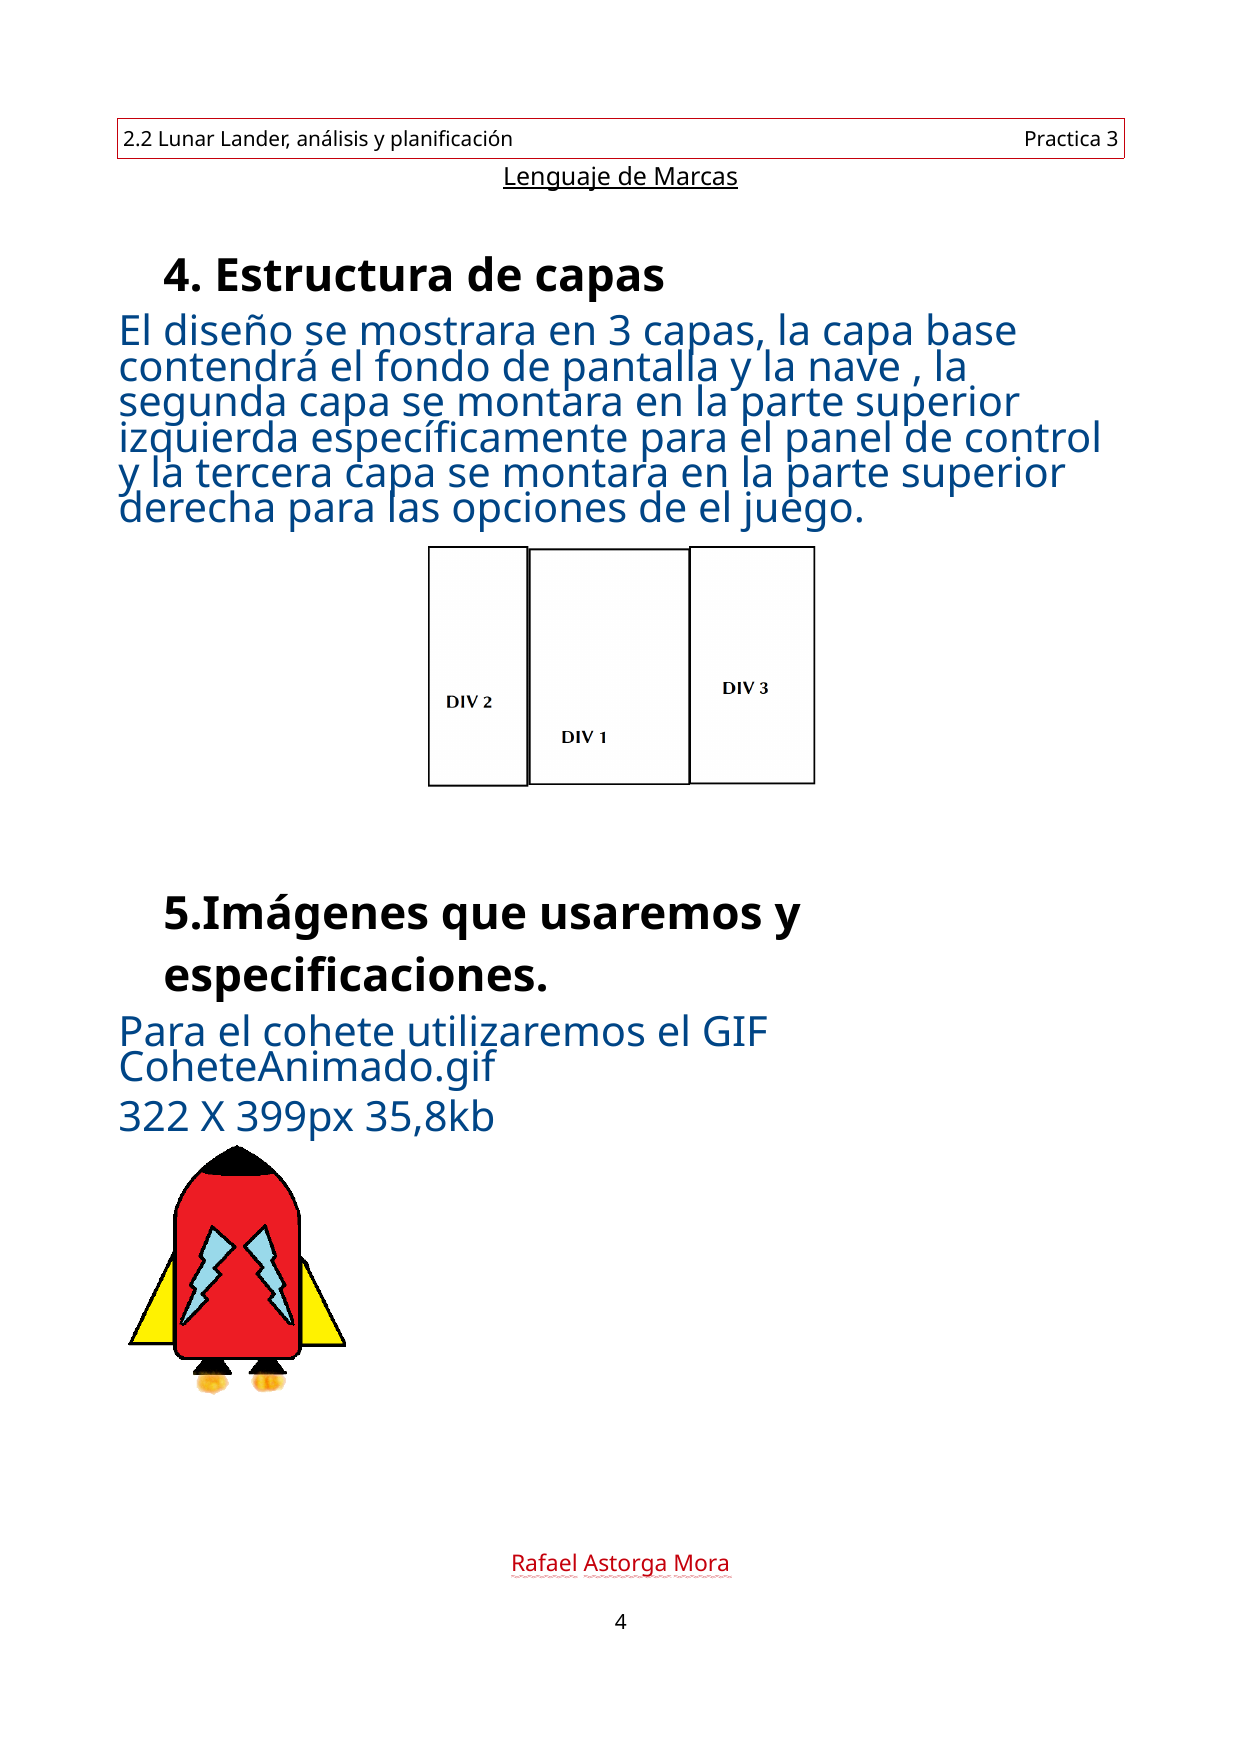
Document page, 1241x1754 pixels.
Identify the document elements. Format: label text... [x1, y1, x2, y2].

subtitle 5.Imágenes que usaremos y especificaciones. [118, 880, 1123, 1005]
picture [425, 544, 816, 788]
text El diseño se mostrara en 3 capas, la capa base contendrá el fondo de pantalla y la nave , la segunda capa se montara en la parte superior izquierda específicamente para el panel de control y la tercera capa se montara en la parte superior derecha para las opciones de el juego. [118, 317, 1123, 530]
text Para el cohete utilizaremos el GIF CoheteAnimado.gif [118, 1018, 1123, 1088]
text 322 X 399px 35,8kb [118, 1103, 1123, 1138]
picture [123, 1144, 364, 1482]
subtitle 4. Estructura de capas [118, 243, 1123, 305]
